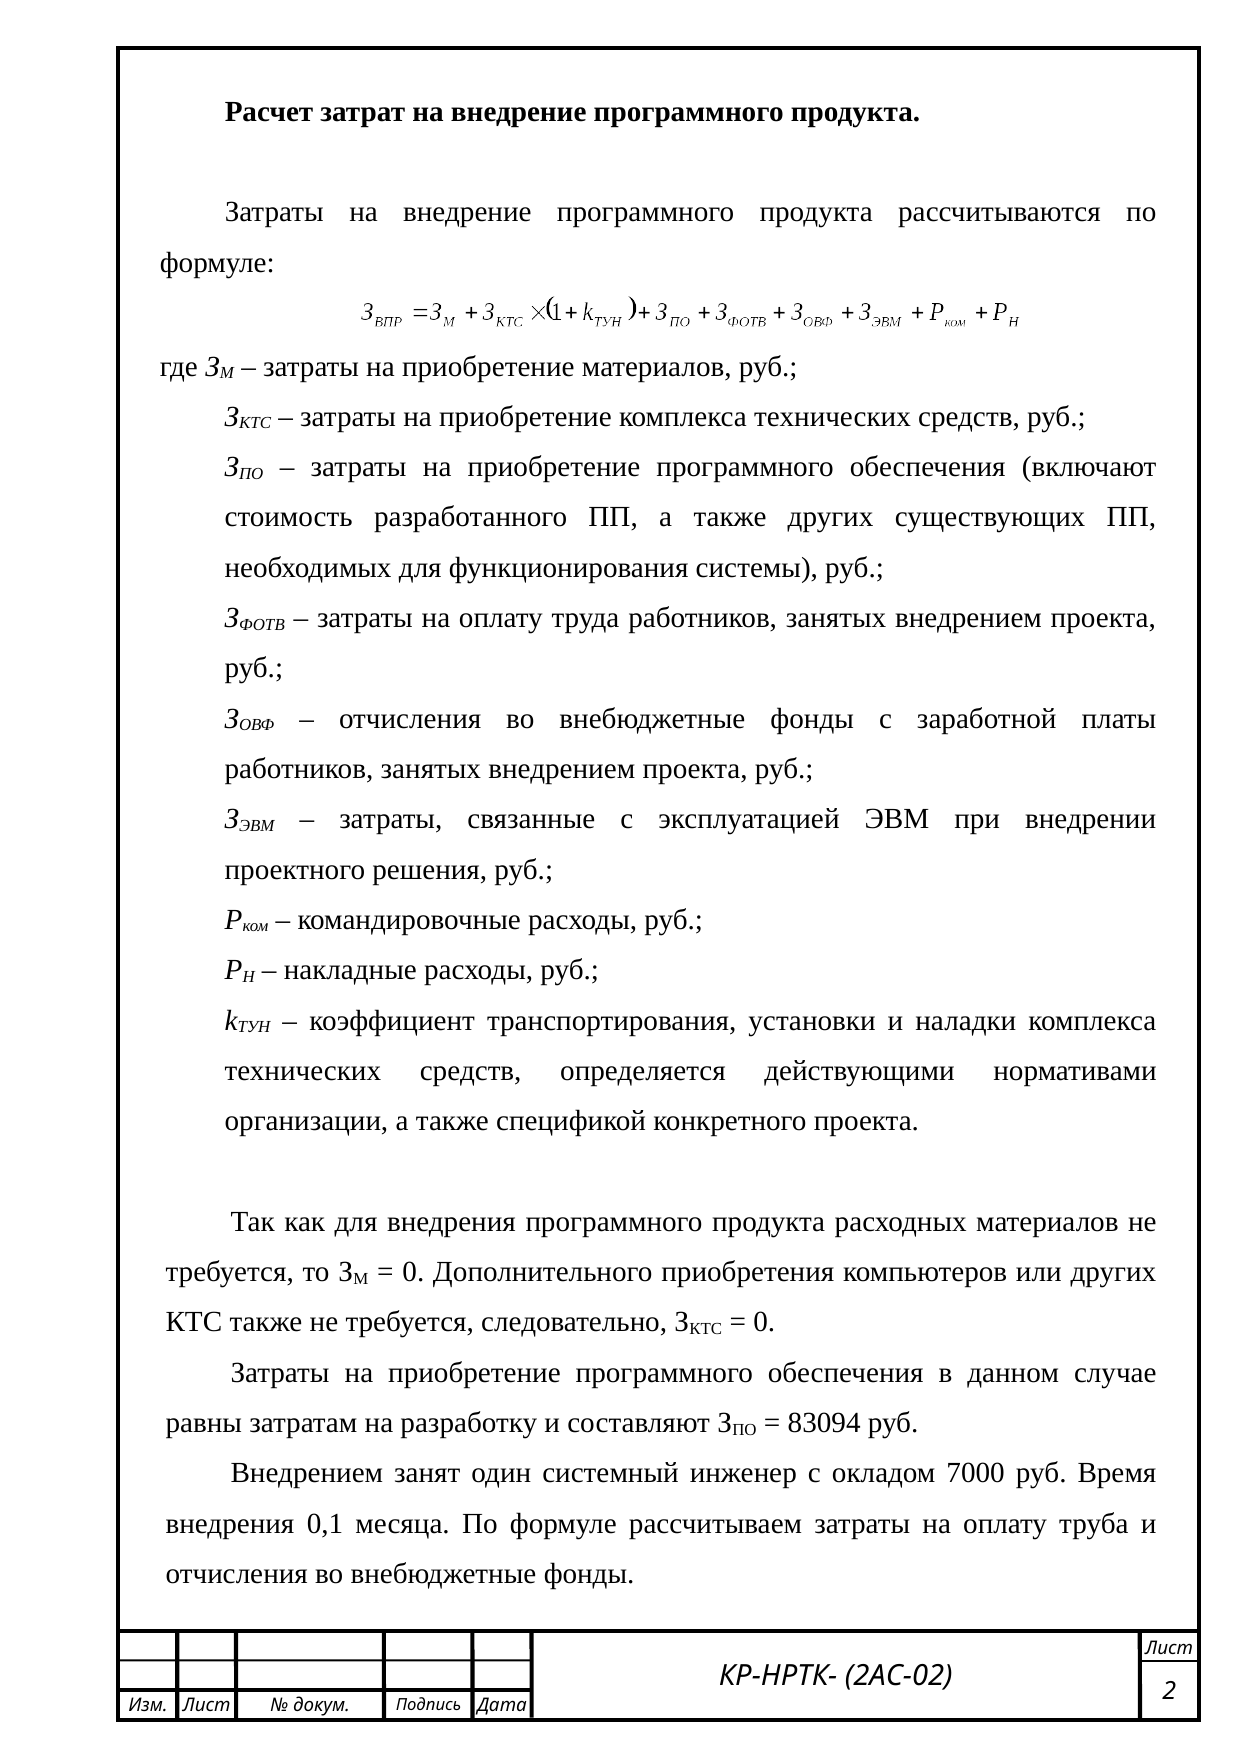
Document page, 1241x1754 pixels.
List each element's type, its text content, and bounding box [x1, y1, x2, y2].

text ЗПО – затраты на приобретение программного обеспечения (включают стоимость разработанного ПП, а также других существующих ПП, необходимых для функционирования системы), руб.; [224, 449, 1157, 583]
text kТУН – коэффициент транспортирования, установки и наладки комплекса технических средств, определяется действующими нормативами организации, а также спецификой конкретного проекта. [224, 1003, 1157, 1137]
text Так как для внедрения программного продукта расходных материалов не требуется, то ЗМ = 0. Дополнительного приобретения компьютеров или других КТС также не требуется, следовательно, ЗКТС = 0. [165, 1204, 1157, 1338]
text ЗЭВМ – затраты, связанные с эксплуатацией ЭВМ при внедрении проектного решения, руб.; [224, 801, 1157, 885]
text ЗФОТВ – затраты на оплату труда работников, занятых внедрением проекта, руб.; [224, 600, 1157, 684]
text Внедрением занят один системный инженер с окладом 7000 руб. Время внедрения 0,1 месяца. По формуле рассчитываем затраты на оплату труба и отчисления во внебюджетные фонды. [165, 1456, 1157, 1590]
text где ЗМ – затраты на приобретение материалов, руб.; [159, 349, 1157, 382]
text ЗКТС – затраты на приобретение комплекса технических средств, руб.; [224, 399, 1157, 432]
text Затраты на приобретение программного обеспечения в данном случае равны затратам на разработку и составляют ЗПО = 83094 руб. [165, 1355, 1157, 1439]
text Расчет затрат на внедрение программного продукта. [159, 94, 1157, 127]
text Затраты на внедрение программного продукта рассчитываются по формуле: [159, 194, 1157, 278]
text Рком – командировочные расходы, руб.; [224, 902, 1157, 936]
text РН – накладные расходы, руб.; [224, 952, 1157, 986]
text ЗОВФ – отчисления во внебюджетные фонды с заработной платы работников, занятых внедрением проекта, руб.; [224, 701, 1157, 785]
